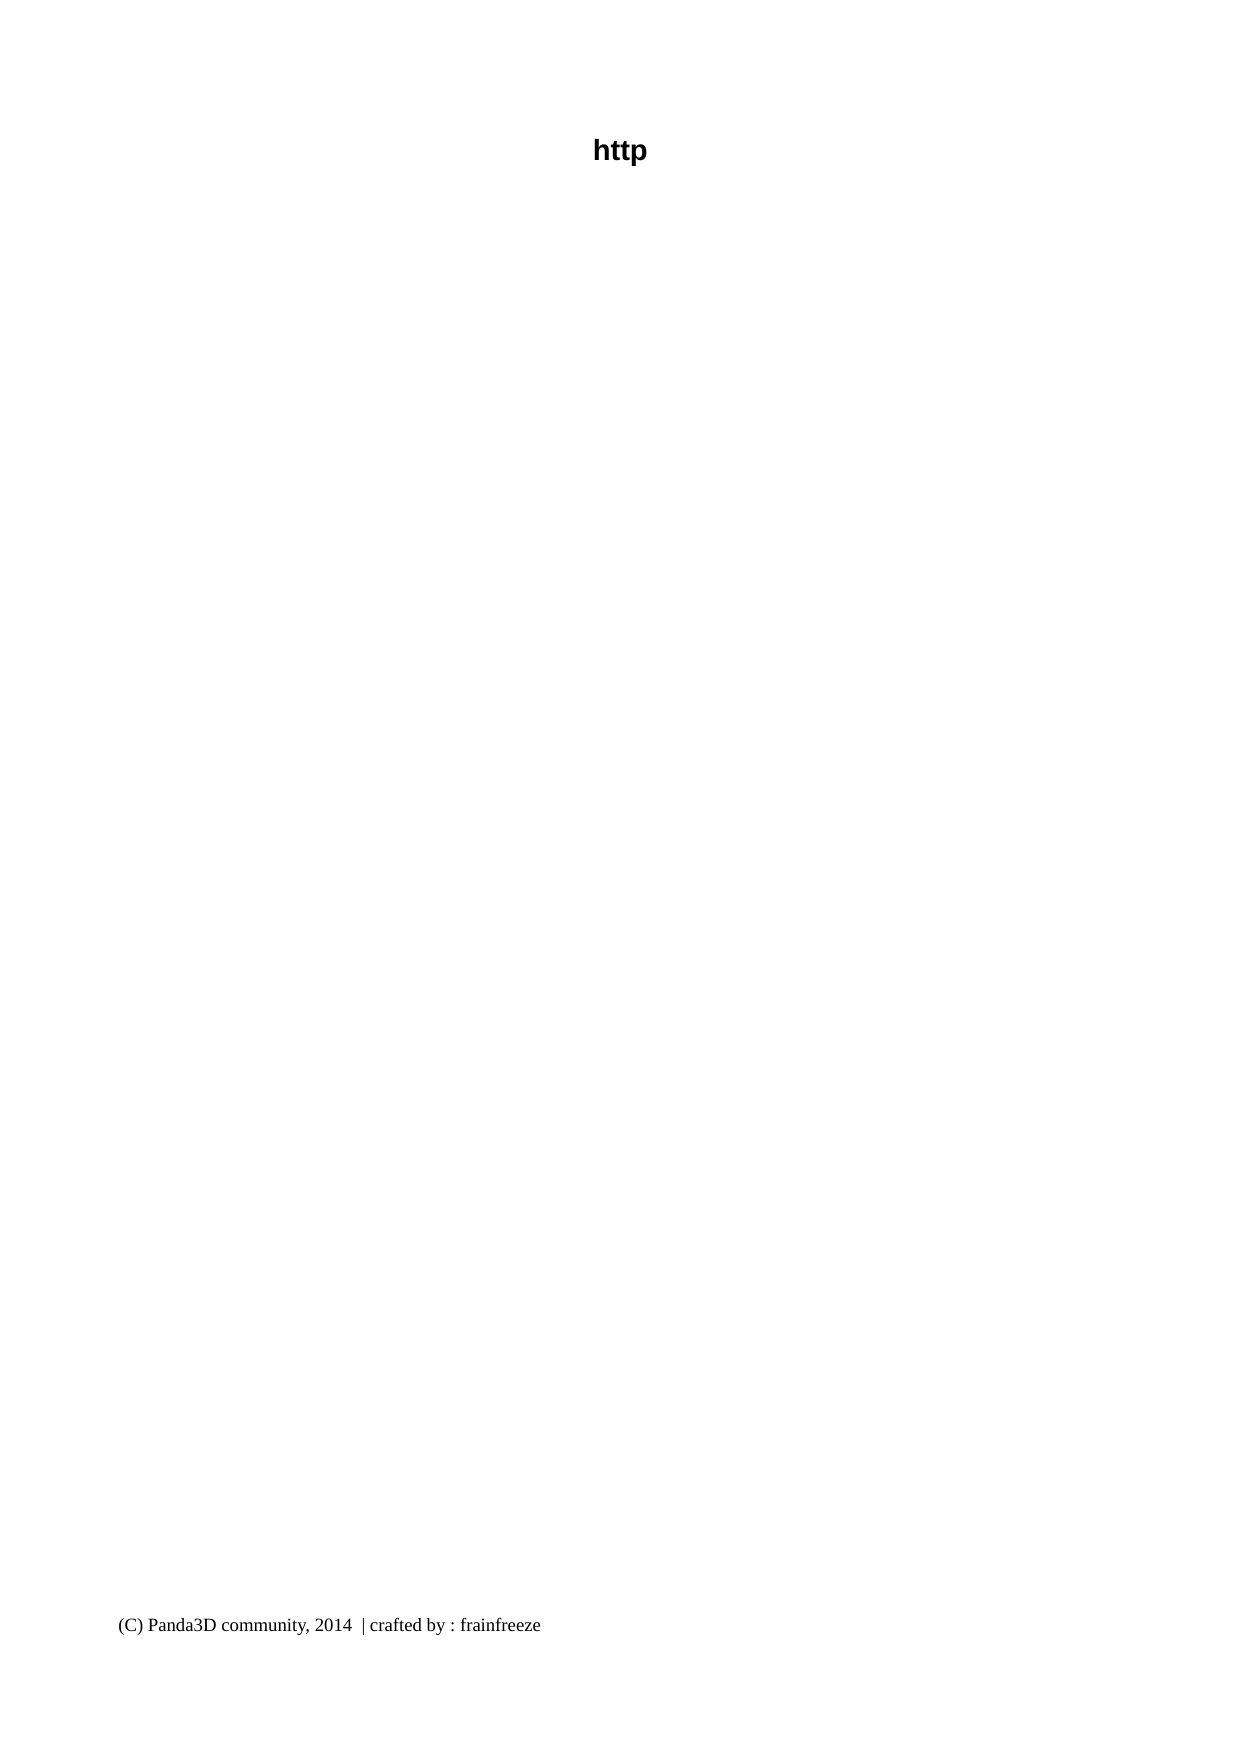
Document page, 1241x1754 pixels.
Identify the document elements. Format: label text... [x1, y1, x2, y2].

subtitle http [118, 133, 1122, 166]
